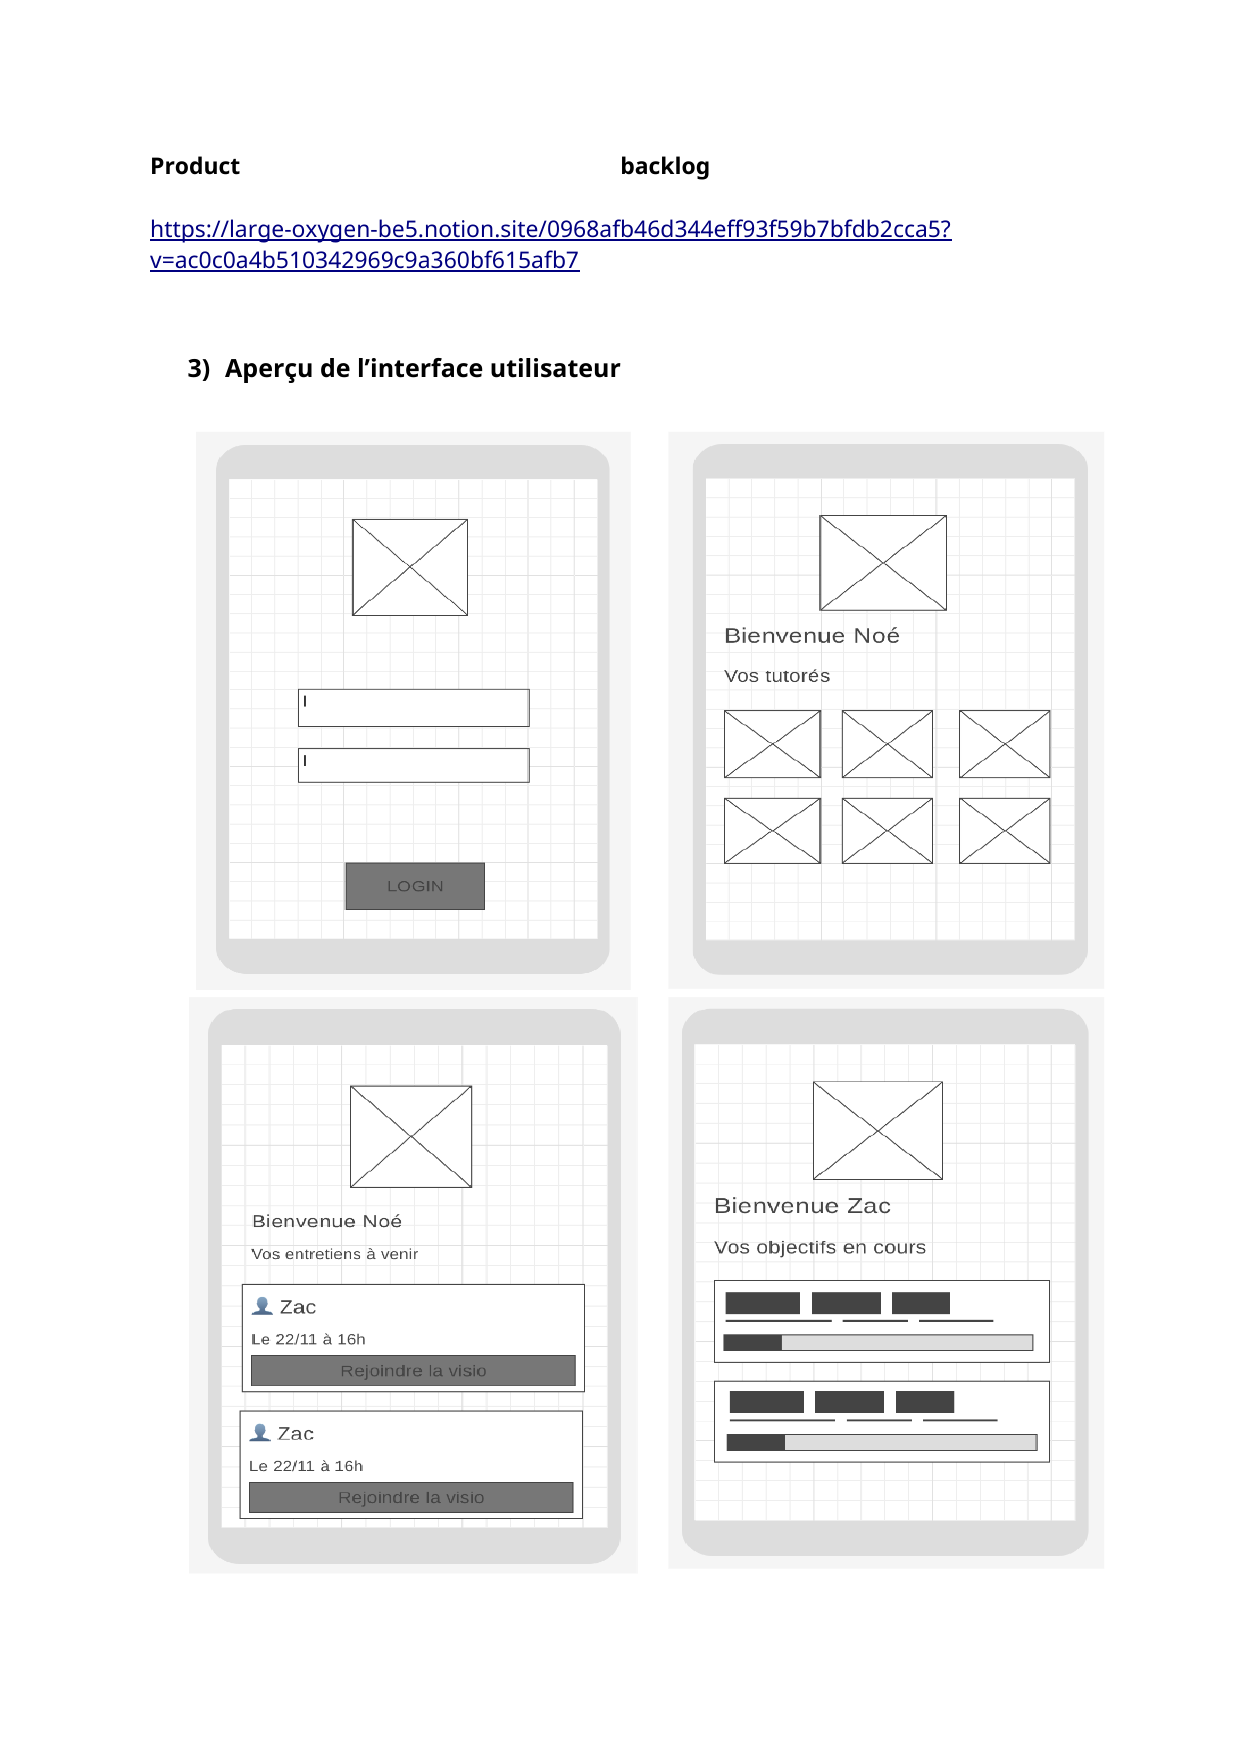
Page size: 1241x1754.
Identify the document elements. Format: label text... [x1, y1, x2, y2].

subtitle Product backlog https://large-oxygen-be5.notion.site/0968afb46d344eff93f59b7bfdb2cca5?v=ac0c0a4b510342969c9a360bf615afb7 [150, 150, 1090, 313]
picture [179, 421, 1120, 1582]
subtitle Aperçu de l’interface utilisateur [187, 351, 1090, 419]
